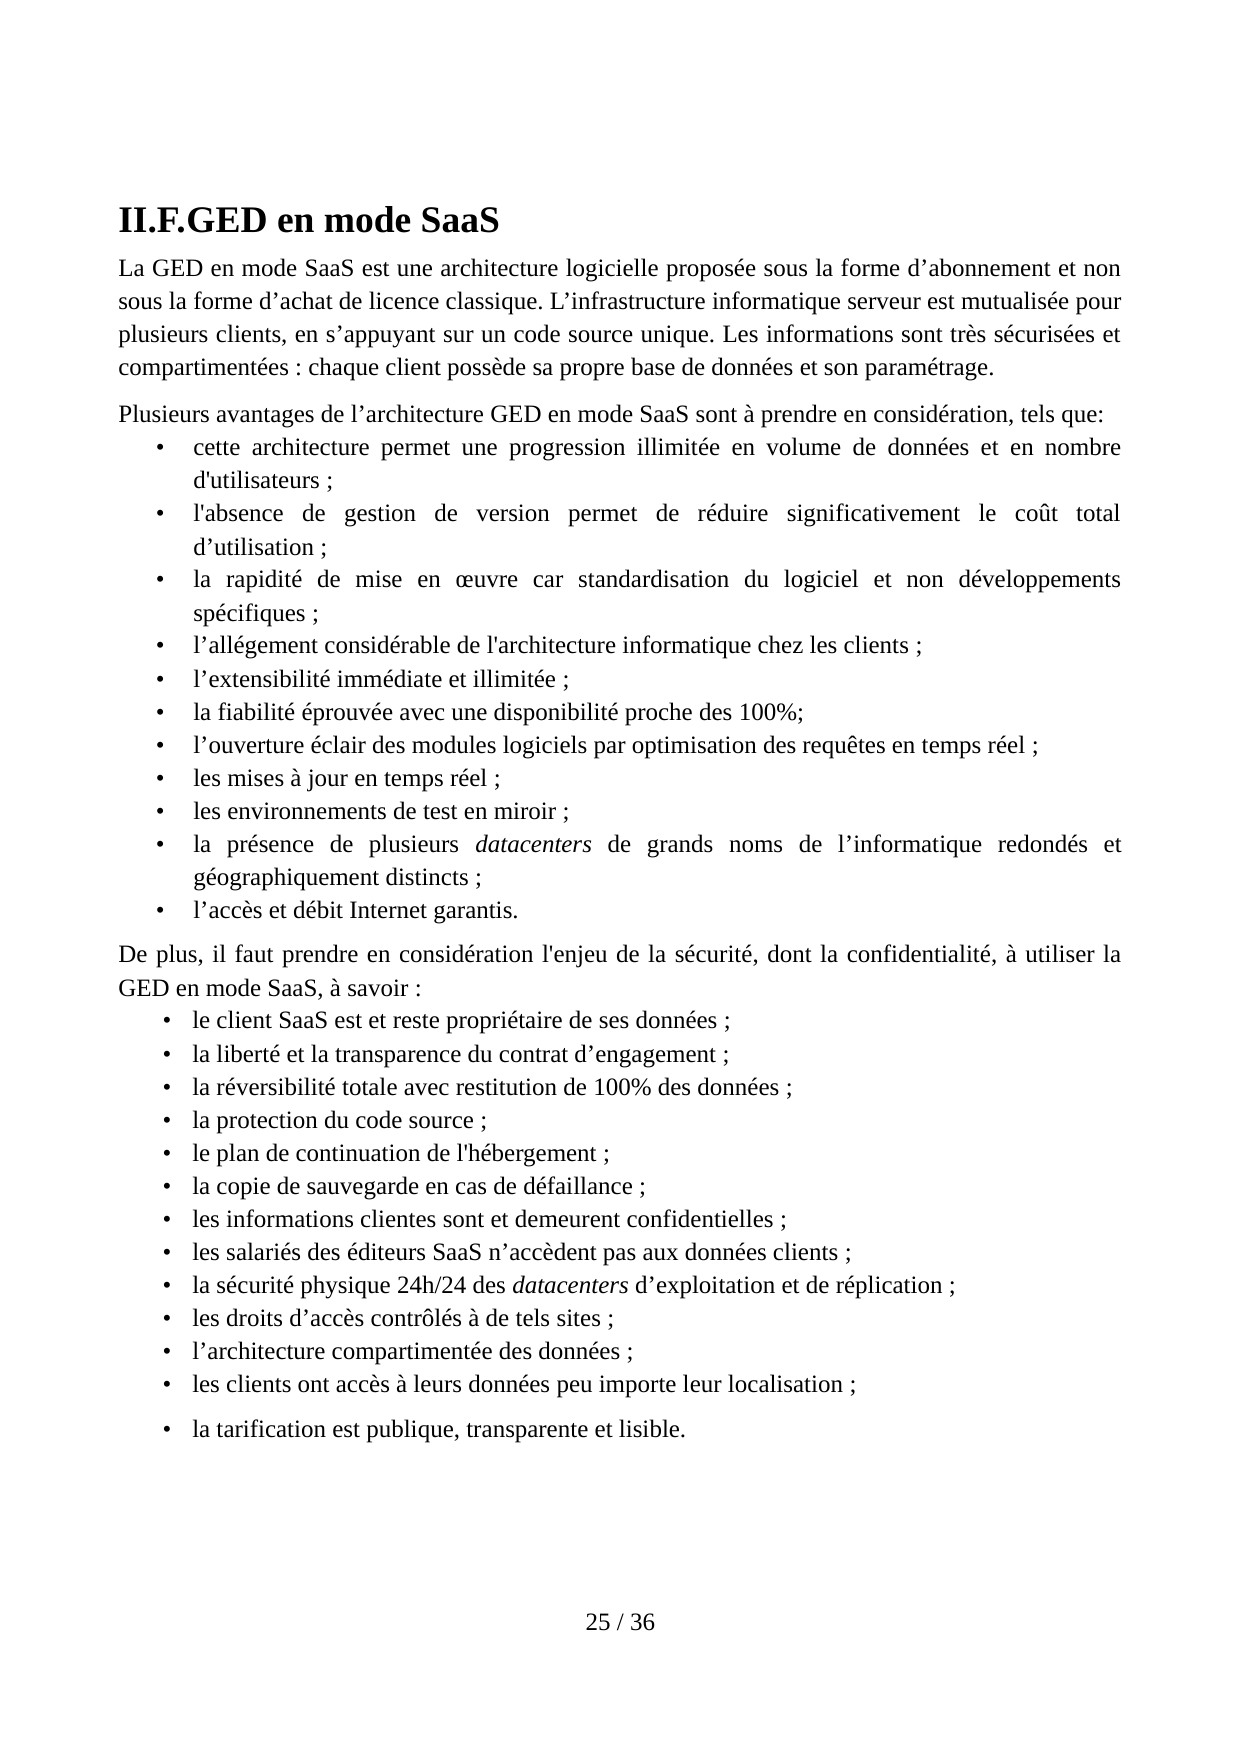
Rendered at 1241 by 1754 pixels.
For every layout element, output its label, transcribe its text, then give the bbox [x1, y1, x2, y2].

list le plan de continuation de l'hébergement ; [162, 1138, 1122, 1166]
list la sécurité physique 24h/24 des datacenters d’exploitation et de réplication ; [162, 1270, 1122, 1298]
list la réversibilité totale avec restitution de 100% des données ; [162, 1072, 1122, 1100]
list la copie de sauvegarde en cas de défaillance ; [162, 1171, 1122, 1199]
list la rapidité de mise en œuvre car standardisation du logiciel et non développements spécifiques ; [156, 564, 1122, 626]
text La GED en mode SaaS est une architecture logicielle proposée sous la forme d’abonnement et non sous la forme d’achat de licence classique. L’infrastructure informatique serveur est mutualisée pour plusieurs clients, en s’appuyant sur un code source unique. Les informations sont très sécurisées et compartimentées : chaque client possède sa propre base de données et son paramétrage. [118, 253, 1122, 381]
list les clients ont accès à leurs données peu importe leur localisation ; [162, 1369, 1122, 1398]
list l’extensibilité immédiate et illimitée ; [156, 664, 1122, 692]
list cette architecture permet une progression illimitée en volume de données et en nombre d'utilisateurs ; [156, 432, 1122, 494]
text De plus, il faut prendre en considération l'enjeu de la sécurité, dont la confidentialité, à utiliser la GED en mode SaaS, à savoir : [118, 939, 1122, 1001]
subtitle GED en mode SaaS [118, 197, 1122, 240]
list les salariés des éditeurs SaaS n’accèdent pas aux données clients ; [162, 1237, 1122, 1266]
list l’accès et débit Internet garantis. [156, 895, 1122, 923]
list la fiabilité éprouvée avec une disponibilité proche des 100%; [156, 697, 1122, 725]
list l'absence de gestion de version permet de réduire significativement le coût total d’utilisation ; [156, 498, 1122, 560]
list la tarification est publique, transparente et lisible. [162, 1414, 1122, 1442]
list les droits d’accès contrôlés à de tels sites ; [162, 1303, 1122, 1332]
list la protection du code source ; [162, 1105, 1122, 1133]
list l’architecture compartimentée des données ; [162, 1336, 1122, 1364]
list les informations clientes sont et demeurent confidentielles ; [162, 1204, 1122, 1232]
text Plusieurs avantages de l’architecture GED en mode SaaS sont à prendre en considération, tels que: [118, 399, 1122, 428]
list le client SaaS est et reste propriétaire de ses données ; [162, 1006, 1122, 1034]
list la présence de plusieurs datacenters de grands noms de l’informatique redondés et géographiquement distincts ; [156, 829, 1122, 891]
list les mises à jour en temps réel ; [156, 763, 1122, 791]
list l’allégement considérable de l'architecture informatique chez les clients ; [156, 631, 1122, 659]
list les environnements de test en miroir ; [156, 796, 1122, 824]
list l’ouverture éclair des modules logiciels par optimisation des requêtes en temps réel ; [156, 730, 1122, 758]
list la liberté et la transparence du contrat d’engagement ; [162, 1039, 1122, 1067]
